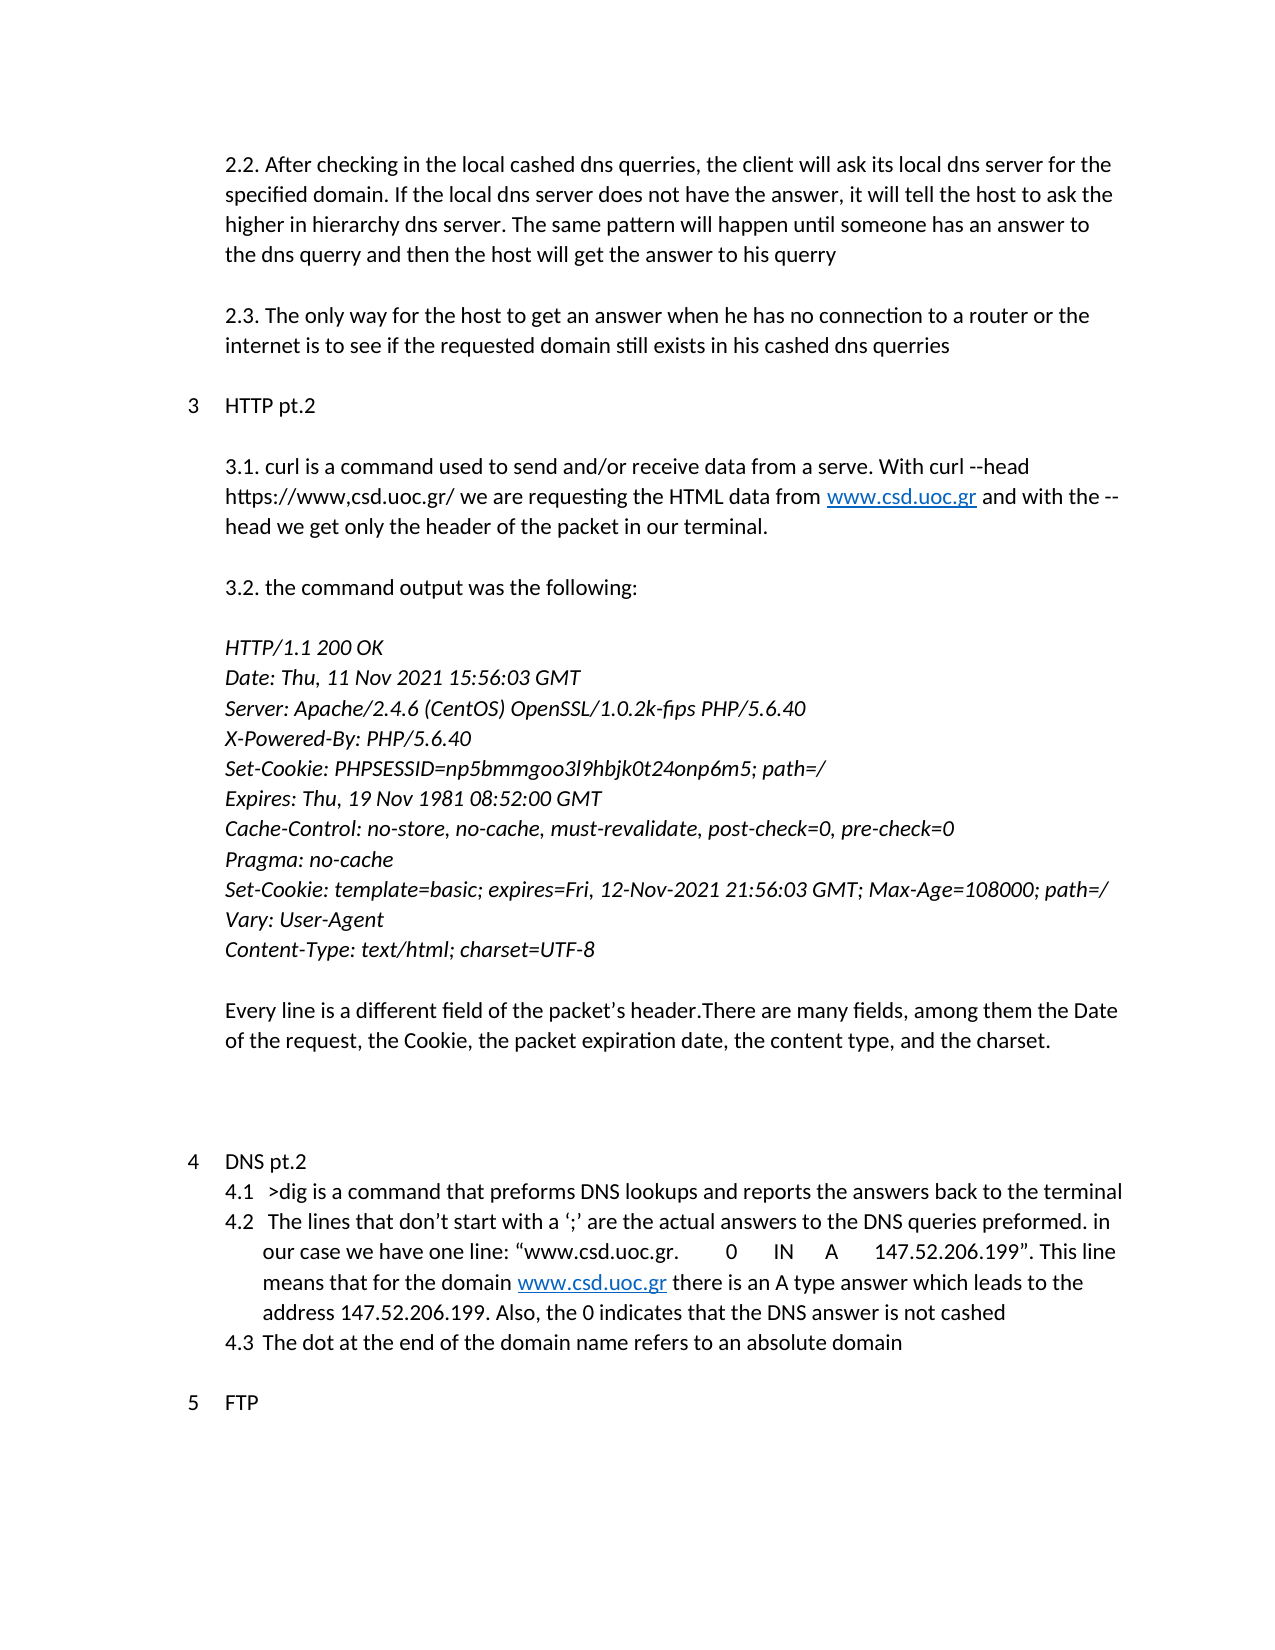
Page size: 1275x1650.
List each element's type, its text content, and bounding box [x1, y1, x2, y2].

list Set-Cookie: template=basic; expires=Fri, 12-Nov-2021 21:56:03 GMT; Max-Age=108000; path=/ [225, 875, 1125, 903]
list >dig is a command that preforms DNS lookups and reports the answers back to the terminal [225, 1177, 1125, 1205]
list Expires: Thu, 19 Nov 1981 08:52:00 GMT [225, 784, 1125, 812]
list The lines that don’t start with a ‘;’ are the actual answers to the DNS queries preformed. in our case we have one line: “www.csd.uoc.gr. 0 IN A 147.52.206.199”. This line means that for the domain www.csd.uoc.gr there is an A type answer which leads to the address 147.52.206.199. Also, the 0 indicates that the DNS answer is not cashed [225, 1207, 1125, 1326]
list FTP [187, 1388, 1125, 1417]
list 3.1. curl is a command used to send and/or receive data from a serve. With curl --head https://www,csd.uoc.gr/ we are requesting the HTML data from www.csd.uoc.gr and with the --head we get only the header of the packet in our terminal. [225, 452, 1125, 541]
list Server: Apache/2.4.6 (CentOS) OpenSSL/1.0.2k-fips PHP/5.6.40 [225, 694, 1125, 722]
list The dot at the end of the domain name refers to an absolute domain [225, 1328, 1125, 1356]
list Cache-Control: no-store, no-cache, must-revalidate, post-check=0, pre-check=0 [225, 814, 1125, 843]
list X-Powered-By: PHP/5.6.40 [225, 724, 1125, 752]
list Vary: User-Agent [225, 905, 1125, 933]
list Pragma: no-cache [225, 845, 1125, 873]
list 2.3. The only way for the host to get an answer when he has no connection to a router or the internet is to see if the requested domain still exists in his cashed dns querries [225, 301, 1125, 359]
list Content-Type: text/html; charset=UTF-8 [225, 935, 1125, 963]
list HTTP pt.2 [187, 392, 1125, 420]
list 3.2. the command output was the following: [225, 573, 1125, 601]
list HTTP/1.1 200 OK [225, 633, 1125, 661]
list Date: Thu, 11 Nov 2021 15:56:03 GMT [225, 663, 1125, 692]
list Every line is a different field of the packet’s header.There are many fields, among them the Date of the request, the Cookie, the packet expiration date, the content type, and the charset. [225, 996, 1125, 1054]
list Set-Cookie: PHPSESSID=np5bmmgoo3l9hbjk0t24onp6m5; path=/ [225, 754, 1125, 782]
list 2.2. After checking in the local cashed dns querries, the client will ask its local dns server for the specified domain. If the local dns server does not have the answer, it will tell the host to ask the higher in hierarchy dns server. The same pattern will happen until someone has an answer to the dns querry and then the host will get the answer to his querry [225, 150, 1125, 269]
list DNS pt.2 [187, 1147, 1125, 1175]
